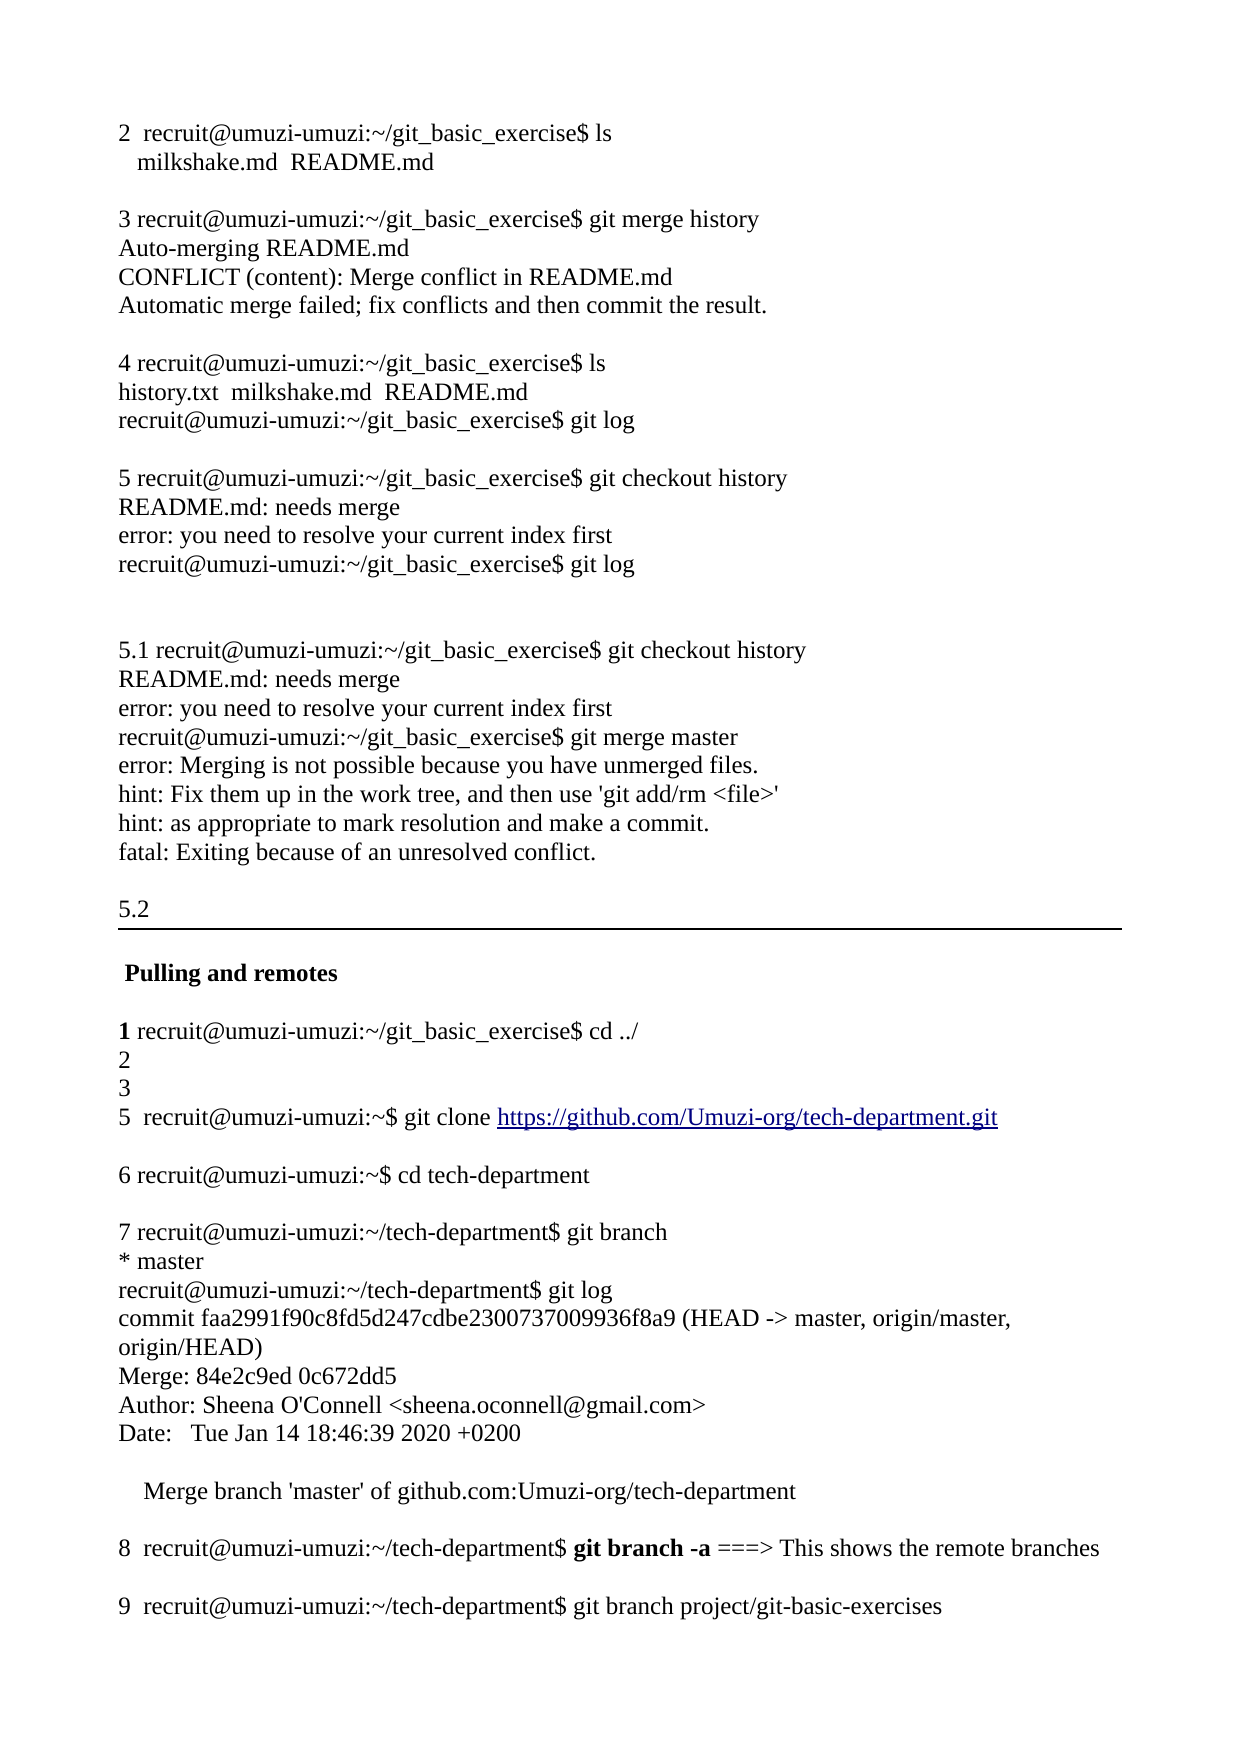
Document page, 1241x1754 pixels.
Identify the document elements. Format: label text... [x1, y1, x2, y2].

text 5.2 [118, 894, 1122, 928]
text hint: Fix them up in the work tree, and then use 'git add/rm <file>' [118, 779, 1122, 808]
text milkshake.md README.md [118, 147, 1122, 176]
text commit faa2991f90c8fd5d247cdbe2300737009936f8a9 (HEAD -> master, origin/master, origin/HEAD) [118, 1303, 1122, 1361]
text 5 recruit@umuzi-umuzi:~/git_basic_exercise$ git checkout history [118, 463, 1122, 492]
text Automatic merge failed; fix conflicts and then commit the result. [118, 291, 1122, 319]
text Pulling and remotes [118, 958, 1122, 987]
text CONFLICT (content): Merge conflict in README.md [118, 262, 1122, 291]
text 2 recruit@umuzi-umuzi:~/git_basic_exercise$ ls [118, 118, 1122, 147]
text 1 recruit@umuzi-umuzi:~/git_basic_exercise$ cd ../ [118, 1016, 1122, 1045]
text Merge branch 'master' of github.com:Umuzi-org/tech-department [118, 1476, 1122, 1505]
text error: Merging is not possible because you have unmerged files. [118, 751, 1122, 779]
text Merge: 84e2c9ed 0c672dd5 [118, 1361, 1122, 1390]
text recruit@umuzi-umuzi:~/git_basic_exercise$ git merge master [118, 722, 1122, 751]
text 2 [118, 1045, 1122, 1073]
text 3 [118, 1073, 1122, 1102]
text 7 recruit@umuzi-umuzi:~/tech-department$ git branch [118, 1217, 1122, 1246]
text 8 recruit@umuzi-umuzi:~/tech-department$ git branch -a ===> This shows the remote branches [118, 1533, 1122, 1562]
text error: you need to resolve your current index first [118, 521, 1122, 549]
text Auto-merging README.md [118, 233, 1122, 262]
text Author: Sheena O'Connell <sheena.oconnell@gmail.com> [118, 1390, 1122, 1418]
text README.md: needs merge [118, 664, 1122, 693]
text recruit@umuzi-umuzi:~/git_basic_exercise$ git log [118, 406, 1122, 434]
text error: you need to resolve your current index first [118, 693, 1122, 722]
text 9 recruit@umuzi-umuzi:~/tech-department$ git branch project/git-basic-exercises [118, 1591, 1122, 1620]
text * master [118, 1246, 1122, 1275]
text 3 recruit@umuzi-umuzi:~/git_basic_exercise$ git merge history [118, 204, 1122, 233]
text 6 recruit@umuzi-umuzi:~$ cd tech-department [118, 1160, 1122, 1188]
text history.txt milkshake.md README.md [118, 377, 1122, 406]
text recruit@umuzi-umuzi:~/git_basic_exercise$ git log [118, 549, 1122, 578]
text fatal: Exiting because of an unresolved conflict. [118, 837, 1122, 866]
text 4 recruit@umuzi-umuzi:~/git_basic_exercise$ ls [118, 348, 1122, 377]
text Date: Tue Jan 14 18:46:39 2020 +0200 [118, 1418, 1122, 1447]
text 5.1 recruit@umuzi-umuzi:~/git_basic_exercise$ git checkout history [118, 636, 1122, 664]
text README.md: needs merge [118, 492, 1122, 521]
text 5 recruit@umuzi-umuzi:~$ git clone https://github.com/Umuzi-org/tech-department.git [118, 1102, 1122, 1131]
text hint: as appropriate to mark resolution and make a commit. [118, 808, 1122, 837]
text recruit@umuzi-umuzi:~/tech-department$ git log [118, 1275, 1122, 1303]
